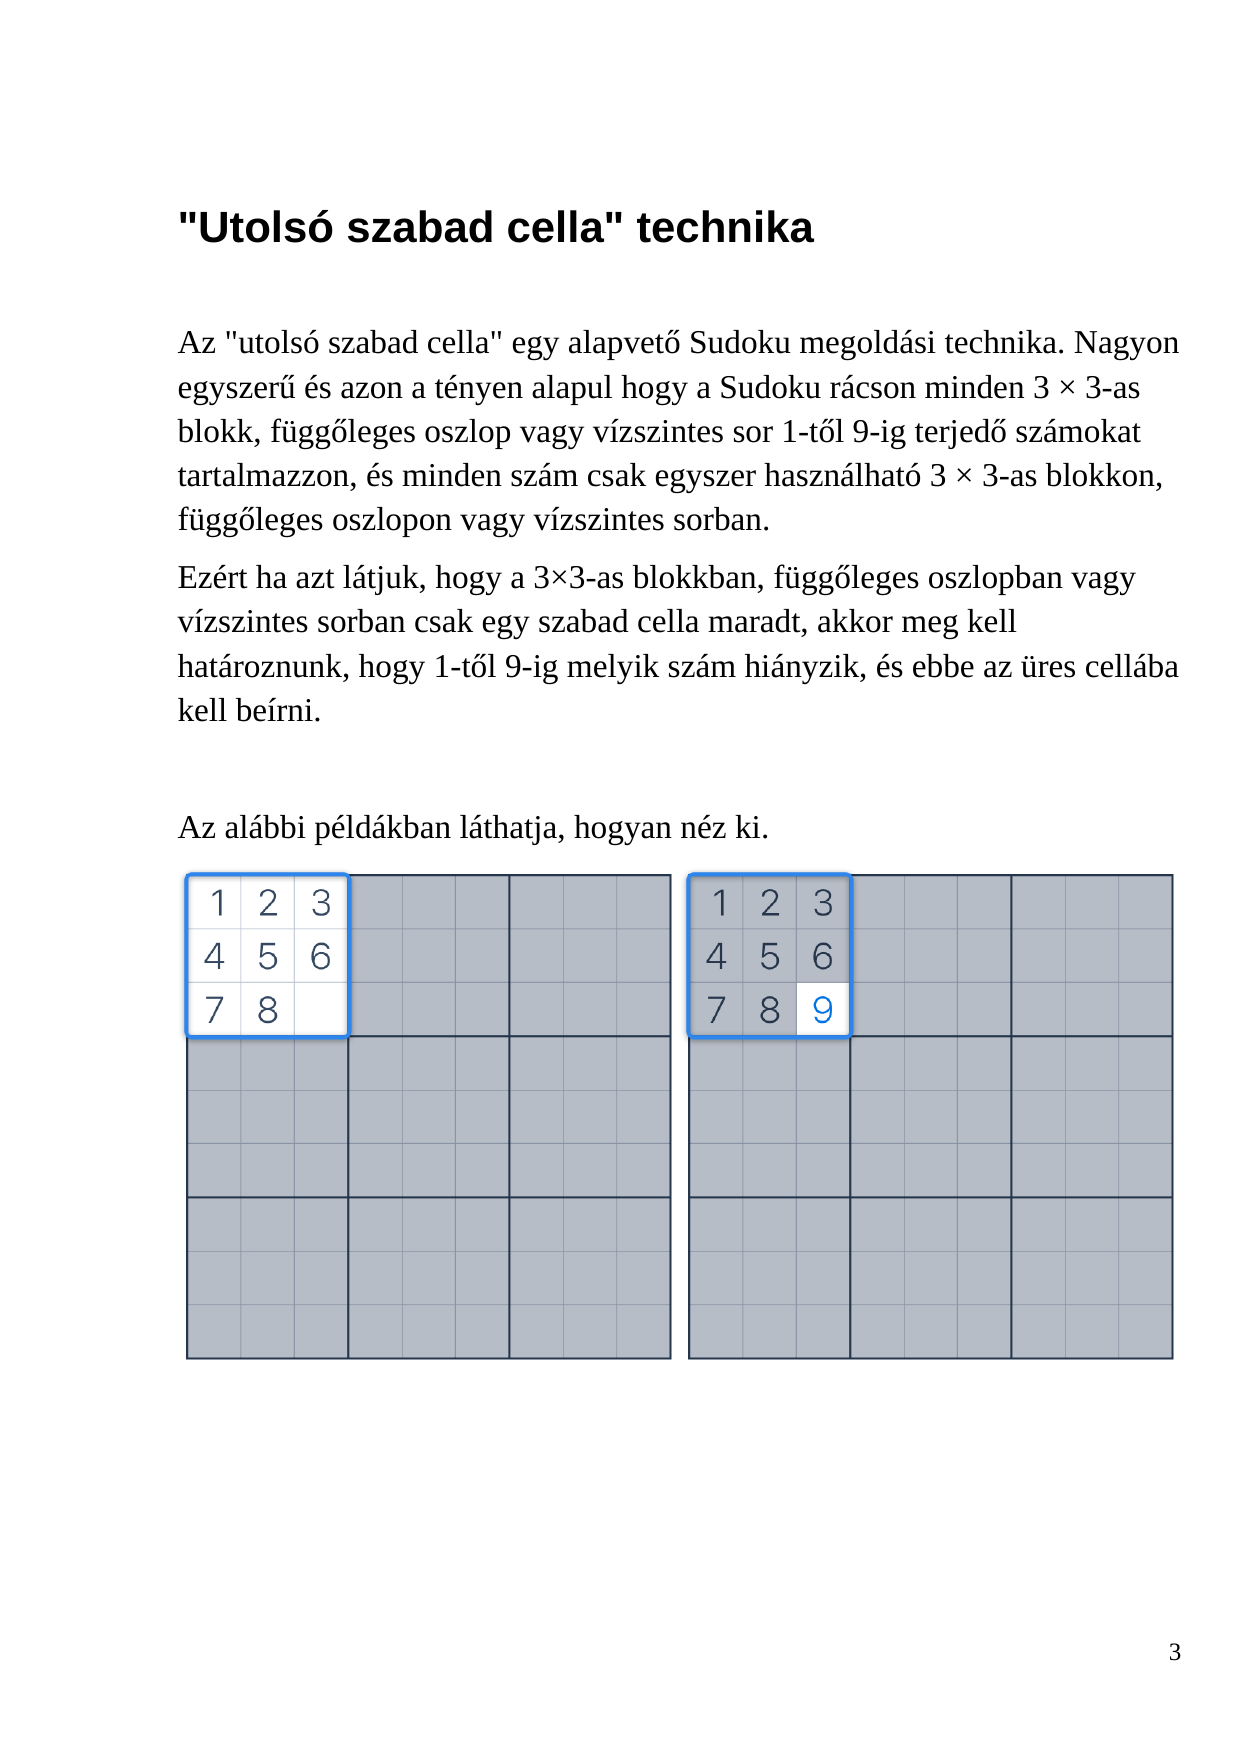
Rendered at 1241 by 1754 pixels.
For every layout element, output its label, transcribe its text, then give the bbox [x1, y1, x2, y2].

subtitle "Utolsó szabad cella" technika [177, 201, 1181, 252]
text Az "utolsó szabad cella" egy alapvető Sudoku megoldási technika. Nagyon egyszerű és azon a tényen alapul hogy a Sudoku rácson minden 3 × 3-as blokk, függőleges oszlop vagy vízszintes sor 1-től 9-ig terjedő számokat tartalmazzon, és minden szám csak egyszer használható 3 × 3-as blokkon, függőleges oszlopon vagy vízszintes sorban. [177, 323, 1181, 537]
text Az alábbi példákban láthatja, hogyan néz ki. [177, 807, 1181, 846]
picture [177, 865, 1182, 1368]
text Ezért ha azt látjuk, hogy a 3×3-as blokkban, függőleges oszlopban vagy vízszintes sorban csak egy szabad cella maradt, akkor meg kell határoznunk, hogy 1-től 9-ig melyik szám hiányzik, és ebbe az üres cellába kell beírni. [177, 558, 1181, 728]
